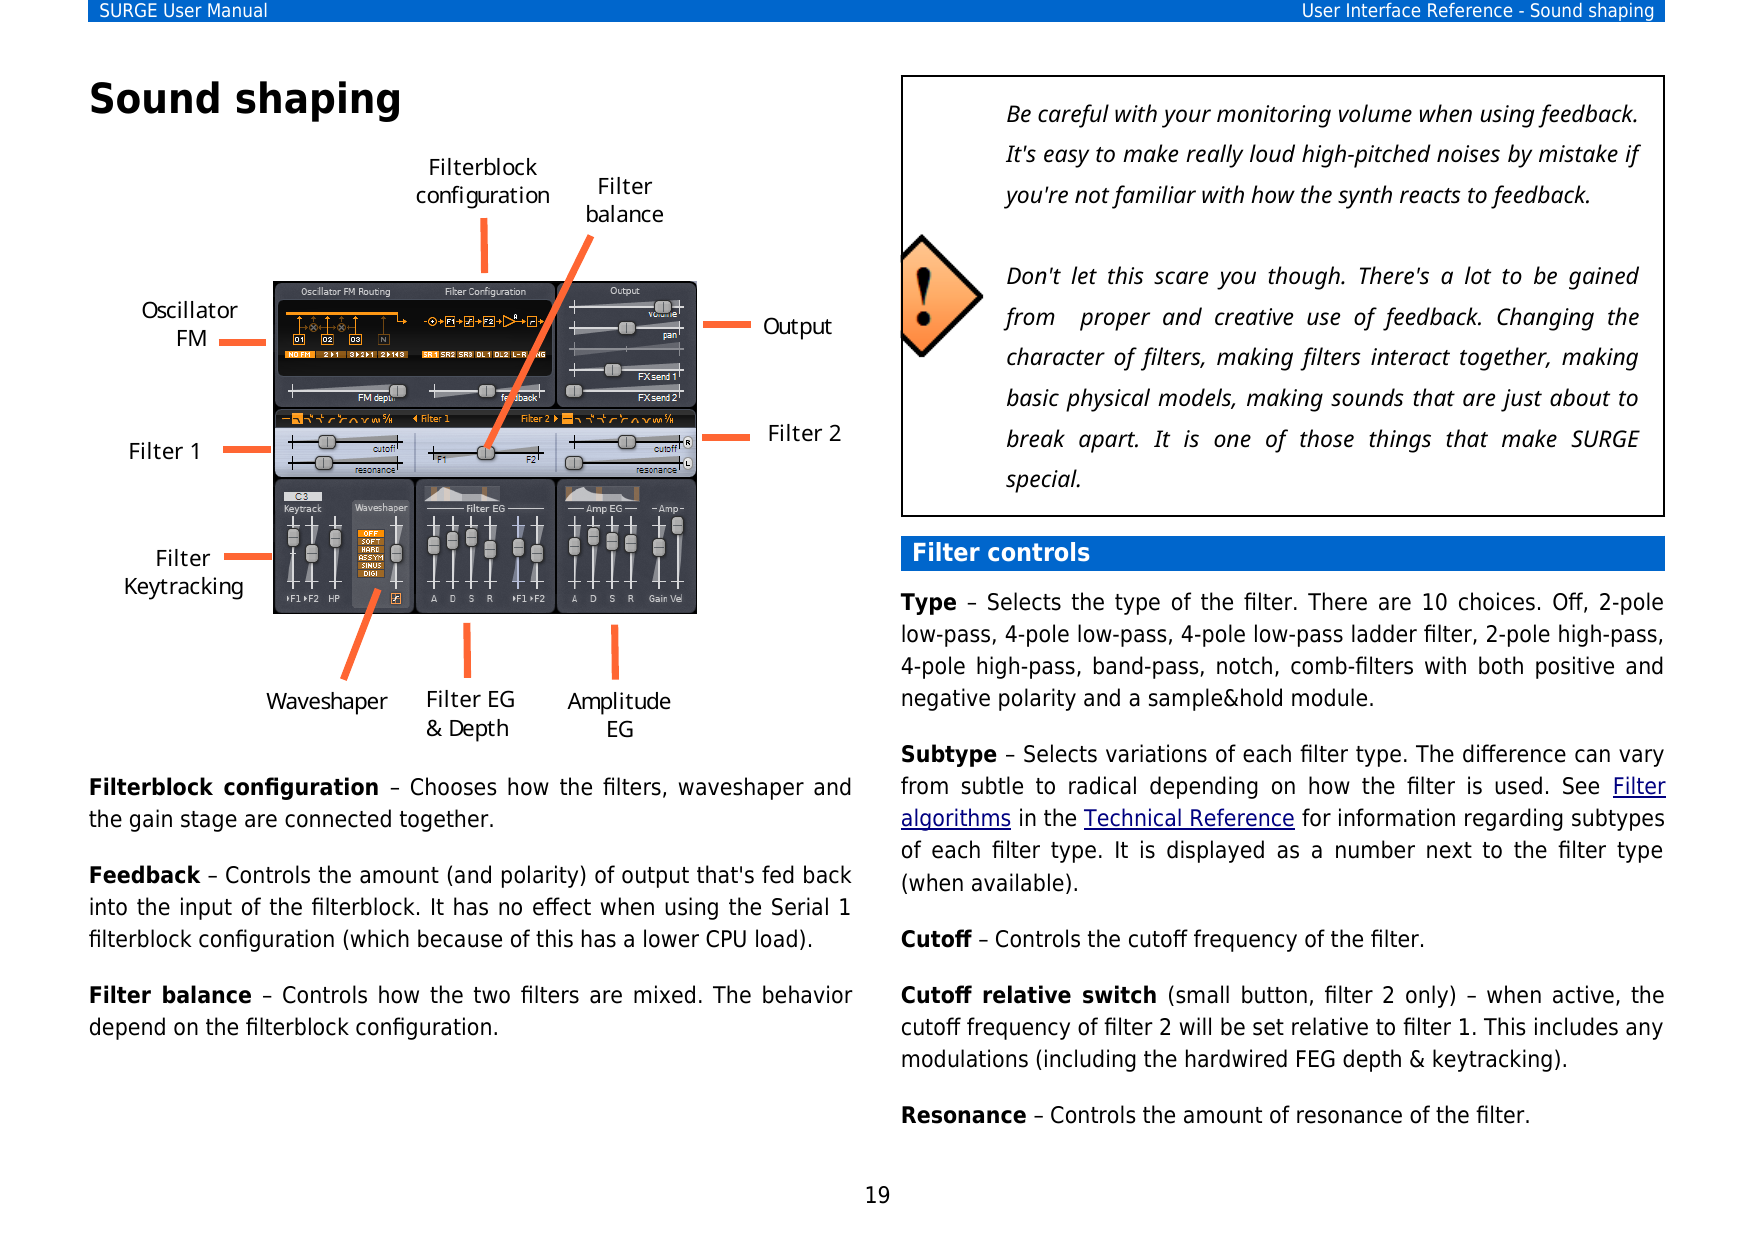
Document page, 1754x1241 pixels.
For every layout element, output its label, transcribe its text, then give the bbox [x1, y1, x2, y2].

text Cutoff relative switch (small button, filter 2 only) – when active, the cutoff frequency of filter 2 will be set relative to filter 1. This includes any modulations (including the hardwired FEG depth & keytracking). [901, 982, 1665, 1073]
text Be careful with your monitoring volume when using feedback. It's easy to make really loud high-pitched noises by mistake if you're not familiar with how the synth reacts to feedback. Don't let this scare you though. There's a lot to be gained from proper and creative use of feedback. Changing the character of filters, making filters interact together, making basic physical models, making sounds that are just about to break apart. It is one of those things that make SURGE special. [903, 77, 1663, 515]
text Type – Selects the type of the filter. There are 10 choices. Off, 2-pole low-pass, 4-pole low-pass, 4-pole low-pass ladder filter, 2-pole high-pass, 4-pole high-pass, band-pass, notch, comb-filters with both positive and negative polarity and a sample&hold module. [901, 589, 1665, 712]
text Resonance – Controls the amount of resonance of the filter. [901, 1103, 1665, 1129]
text Cutoff – Controls the cutoff frequency of the filter. [901, 926, 1665, 953]
subtitle Filter controls [909, 536, 1657, 571]
text Subtype – Selects variations of each filter type. The difference can vary from subtle to radical depending on how the filter is used. See Filter algorithms in the Technical Reference for information regarding subtypes of each filter type. It is displayed as a number next to the filter type (when available). [901, 741, 1665, 897]
text Filterblock configuration – Chooses how the filters, waveshaper and the gain stage are connected together. [88, 774, 853, 832]
text Feedback – Controls the amount (and polarity) of output that's fed back into the input of the filterblock. It has no effect when using the Serial 1 filterblock configuration (which because of this has a lower CPU load). [88, 862, 853, 953]
subtitle Sound shaping [88, 75, 853, 123]
text Filter balance – Controls how the two filters are mixed. The behavior depend on the filterblock configuration. [88, 982, 853, 1041]
